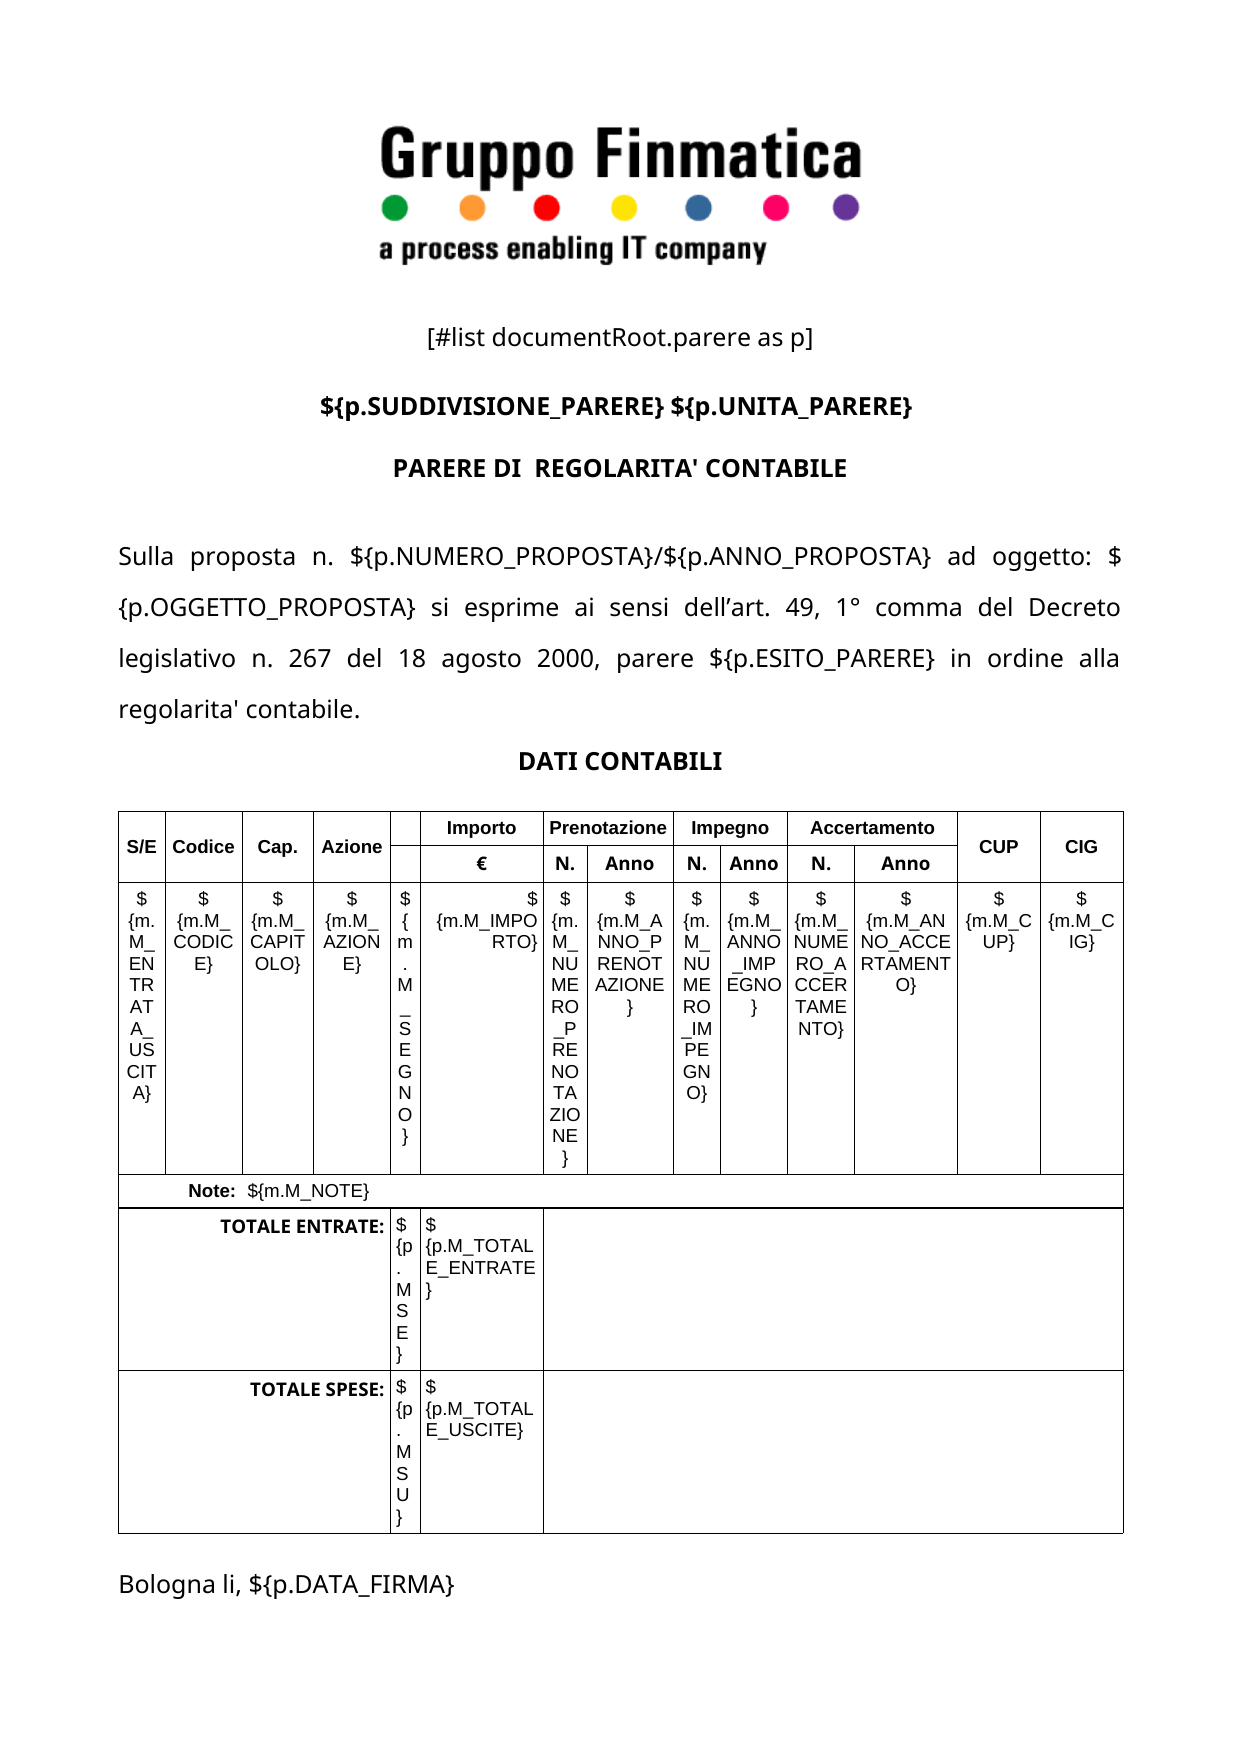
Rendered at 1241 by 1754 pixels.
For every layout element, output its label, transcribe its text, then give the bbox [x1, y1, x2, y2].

table_cell TOTALE ENTRATE: [119, 1209, 390, 1370]
table_cell TOTALE SPESE: [119, 1371, 390, 1533]
table_cell ${m.M_NUMERO_IMPEGNO} [674, 883, 720, 1174]
table_cell ${m.M_NOTE} [242, 1175, 1123, 1207]
table_header Codice [166, 812, 242, 882]
table_cell ${m.M_CIG} [1041, 883, 1123, 1174]
text PARERE DI REGOLARITA' CONTABILE [118, 451, 1122, 485]
table_header Impegno [674, 812, 787, 844]
table_cell [544, 1209, 1123, 1370]
table_header Prenotazione [544, 812, 673, 844]
table_header CIG [1041, 812, 1123, 882]
table_cell ${m.M_ANNO_ACCERTAMENTO} [855, 883, 957, 1174]
table_cell ${m.M_ENTRATA_USCITA} [119, 883, 165, 1174]
table_cell ${m.M_AZIONE} [314, 883, 390, 1174]
table_cell [544, 1371, 1123, 1533]
table_header Azione [314, 812, 390, 882]
table_header Cap. [243, 812, 313, 882]
table_cell ${m.M_NUMERO_ACCERTAMENTO} [788, 883, 854, 1174]
table_header Importo [421, 812, 543, 844]
table_cell N. [674, 846, 720, 882]
table_cell N. [544, 846, 587, 882]
text ${p.SUDDIVISIONE_PARERE} ${p.UNITA_PARERE} [118, 388, 1122, 422]
table_cell ${m.M_CODICE} [166, 883, 242, 1174]
text DATI CONTABILI [118, 743, 1122, 777]
table_cell ${p.M_TOTALE_USCITE} [421, 1371, 543, 1533]
table_cell ${m.M_CAPITOLO} [243, 883, 313, 1174]
table_cell Note: [119, 1175, 242, 1207]
table_cell ${m.M_ANNO_IMPEGNO} [721, 883, 787, 1174]
table_header Accertamento [788, 812, 957, 844]
table_cell ${m.M_IMPORTO} [421, 883, 543, 1174]
table_cell ${p.M_TOTALE_ENTRATE} [421, 1209, 543, 1370]
table_cell Anno [588, 846, 673, 882]
table_cell ${p.MSU} [391, 1371, 420, 1533]
text Bologna li, ${p.DATA_FIRMA} [118, 1567, 1122, 1601]
table_cell Anno [721, 846, 787, 882]
table_cell [391, 846, 420, 882]
table_header CUP [958, 812, 1040, 882]
table_header [391, 812, 420, 844]
picture [372, 118, 868, 278]
table_cell € [421, 846, 543, 882]
table_cell ${p.MSE} [391, 1209, 420, 1370]
table_cell Anno [855, 846, 957, 882]
text [#list documentRoot.parere as p] [118, 320, 1122, 354]
table_cell ${m.M_CUP} [958, 883, 1040, 1174]
table_cell N. [788, 846, 854, 882]
table_header S/E [119, 812, 165, 882]
text Sulla proposta n. ${p.NUMERO_PROPOSTA}/${p.ANNO_PROPOSTA} ad oggetto: ${p.OGGETTO_PROPOSTA} si esprime ai sensi dell’art. 49, 1° comma del Decreto legislativo n. 267 del 18 agosto 2000, parere ${p.ESITO_PARERE} in ordine alla regolarita' contabile. [118, 539, 1122, 726]
table_cell ${m.M_ANNO_PRENOTAZIONE} [588, 883, 673, 1174]
table_cell ${m.M_SEGNO} [391, 883, 420, 1174]
table_cell ${m.M_NUMERO_PRENOTAZIONE} [544, 883, 587, 1174]
